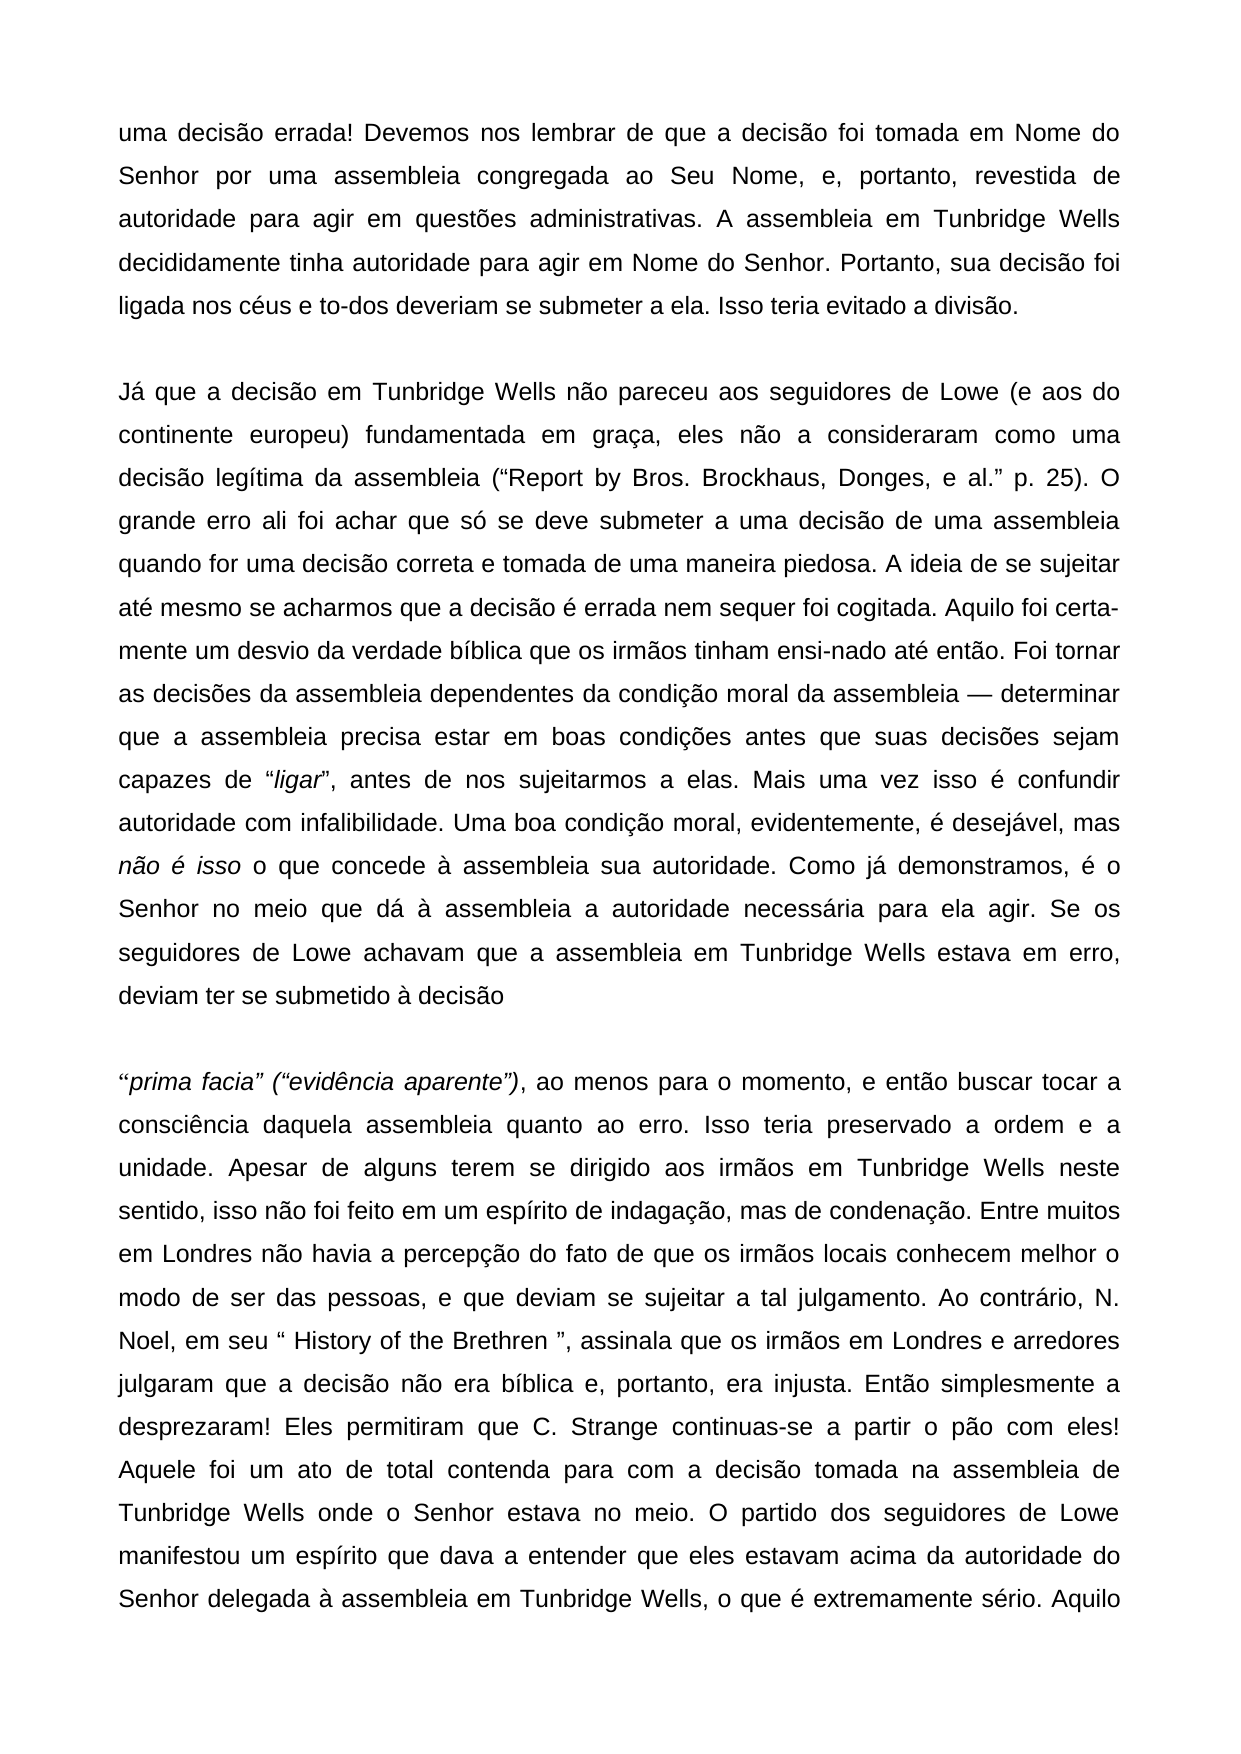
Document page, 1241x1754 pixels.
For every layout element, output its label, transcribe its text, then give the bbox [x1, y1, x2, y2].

text uma decisão errada! Devemos nos lembrar de que a decisão foi tomada em Nome do Senhor por uma assembleia congregada ao Seu Nome, e, portanto, revestida de autoridade para agir em questões administrativas. A assembleia em Tunbridge Wells decididamente tinha autoridade para agir em Nome do Senhor. Portanto, sua decisão foi ligada nos céus e to-dos deveriam se submeter a ela. Isso teria evitado a divisão. [118, 118, 1122, 319]
text Já que a decisão em Tunbridge Wells não pareceu aos seguidores de Lowe (e aos do continente europeu) fundamentada em graça, eles não a consideraram como uma decisão legítima da assembleia (“Report by Bros. Brockhaus, Donges, e al.” p. 25). O grande erro ali foi achar que só se deve submeter a uma decisão de uma assembleia quando for uma decisão correta e tomada de uma maneira piedosa. A ideia de se sujeitar até mesmo se acharmos que a decisão é errada nem sequer foi cogitada. Aquilo foi certa-mente um desvio da verdade bíblica que os irmãos tinham ensi-nado até então. Foi tornar as decisões da assembleia dependentes da condição moral da assembleia — determinar que a assembleia precisa estar em boas condições antes que suas decisões sejam capazes de “ligar”, antes de nos sujeitarmos a elas. Mais uma vez isso é confundir autoridade com infalibilidade. Uma boa condição moral, evidentemente, é desejável, mas não é isso o que concede à assembleia sua autoridade. Como já demonstramos, é o Senhor no meio que dá à assembleia a autoridade necessária para ela agir. Se os seguidores de Lowe achavam que a assembleia em Tunbridge Wells estava em erro, deviam ter se submetido à decisão [118, 377, 1122, 1009]
text “prima facia” (“evidência aparente”), ao menos para o momento, e então buscar tocar a consciência daquela assembleia quanto ao erro. Isso teria preservado a ordem e a unidade. Apesar de alguns terem se dirigido aos irmãos em Tunbridge Wells neste sentido, isso não foi feito em um espírito de indagação, mas de condenação. Entre muitos em Londres não havia a percepção do fato de que os irmãos locais conhecem melhor o modo de ser das pessoas, e que deviam se sujeitar a tal julgamento. Ao contrário, N. Noel, em seu “ History of the Brethren ”, assinala que os irmãos em Londres e arredores julgaram que a decisão não era bíblica e, portanto, era injusta. Então simplesmente a desprezaram! Eles permitiram que C. Strange continuas-se a partir o pão com eles! Aquele foi um ato de total contenda para com a decisão tomada na assembleia de Tunbridge Wells onde o Senhor estava no meio. O partido dos seguidores de Lowe manifestou um espírito que dava a entender que eles estavam acima da autoridade do Senhor delegada à assembleia em Tunbridge Wells, o que é extremamente sério. Aquilo [118, 1067, 1122, 1613]
